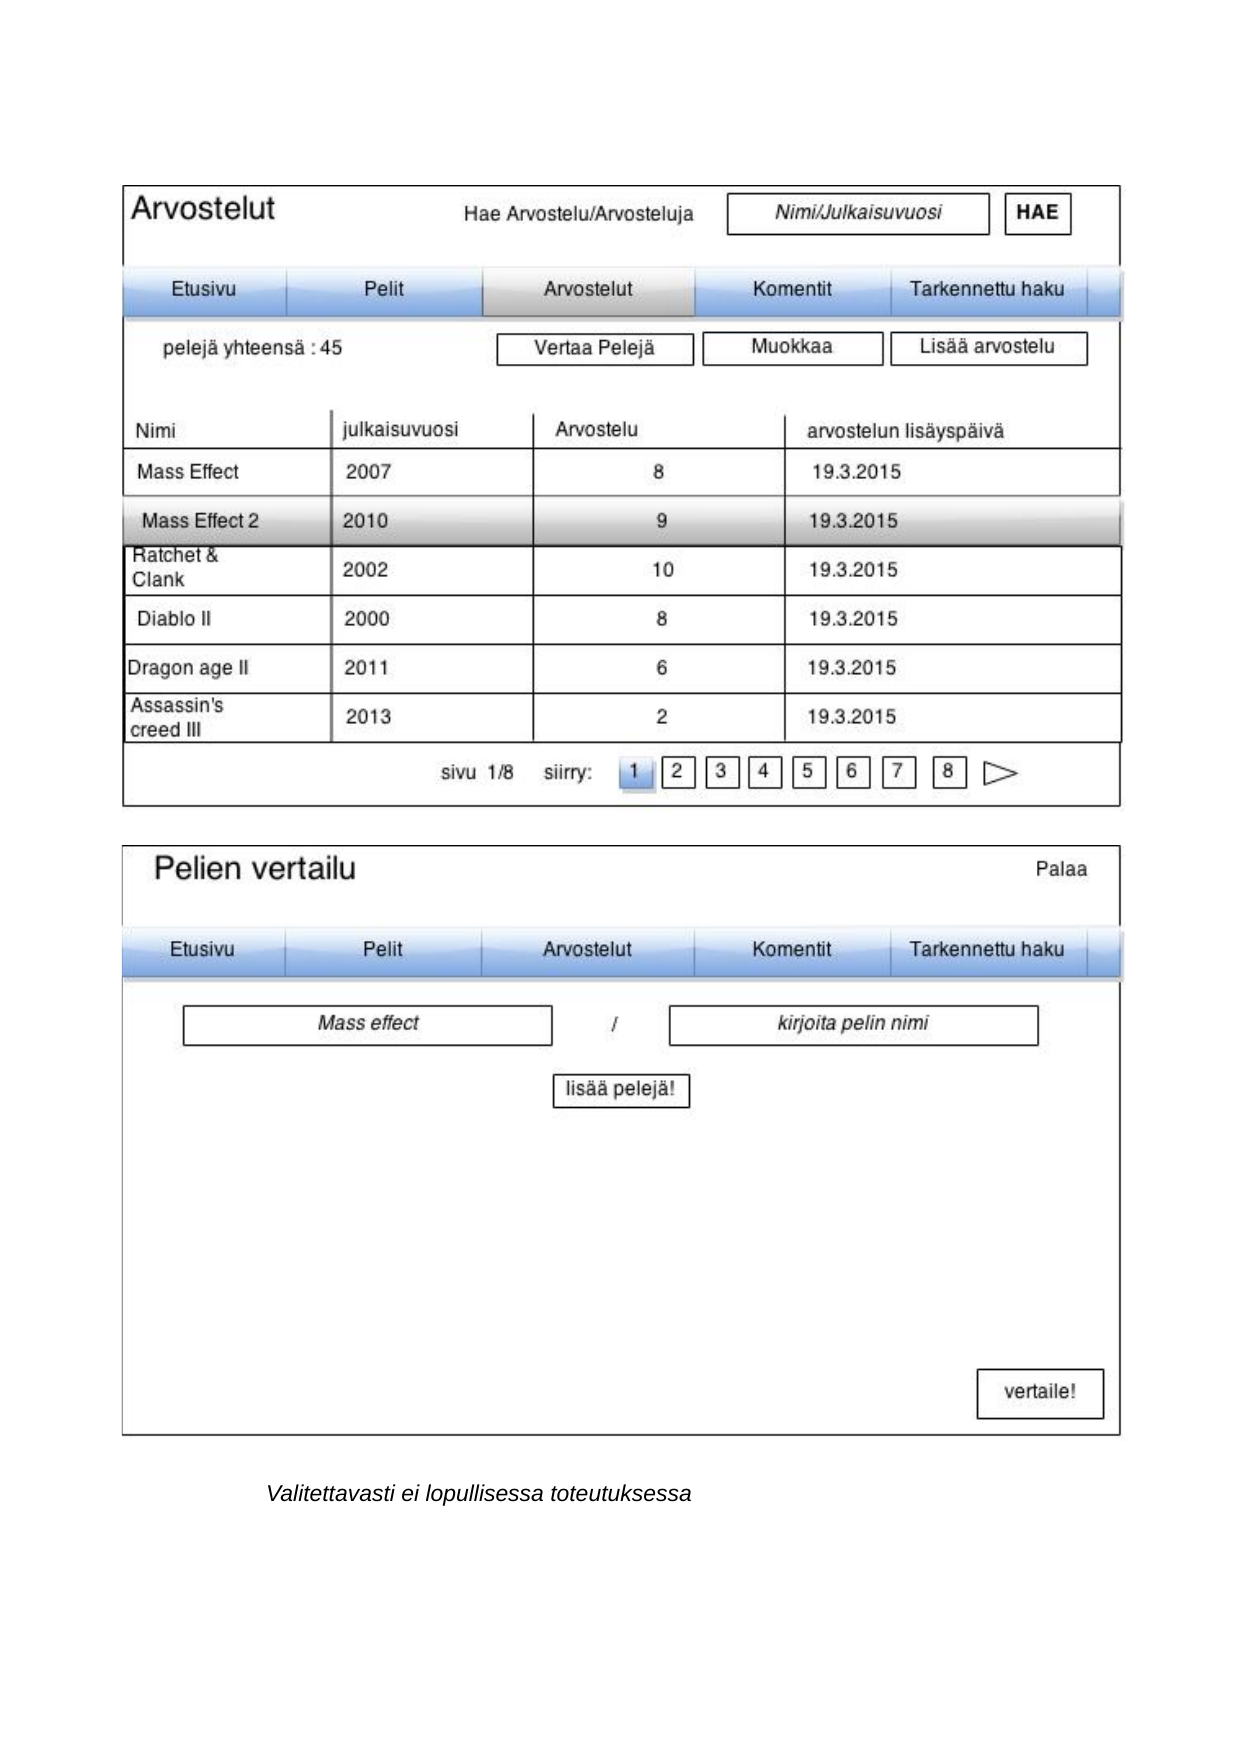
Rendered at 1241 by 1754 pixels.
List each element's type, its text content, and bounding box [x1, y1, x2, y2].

picture [121, 185, 1126, 812]
text Valitettavasti ei lopullisessa toteutuksessa [118, 1474, 1129, 1508]
picture [121, 845, 1126, 1441]
